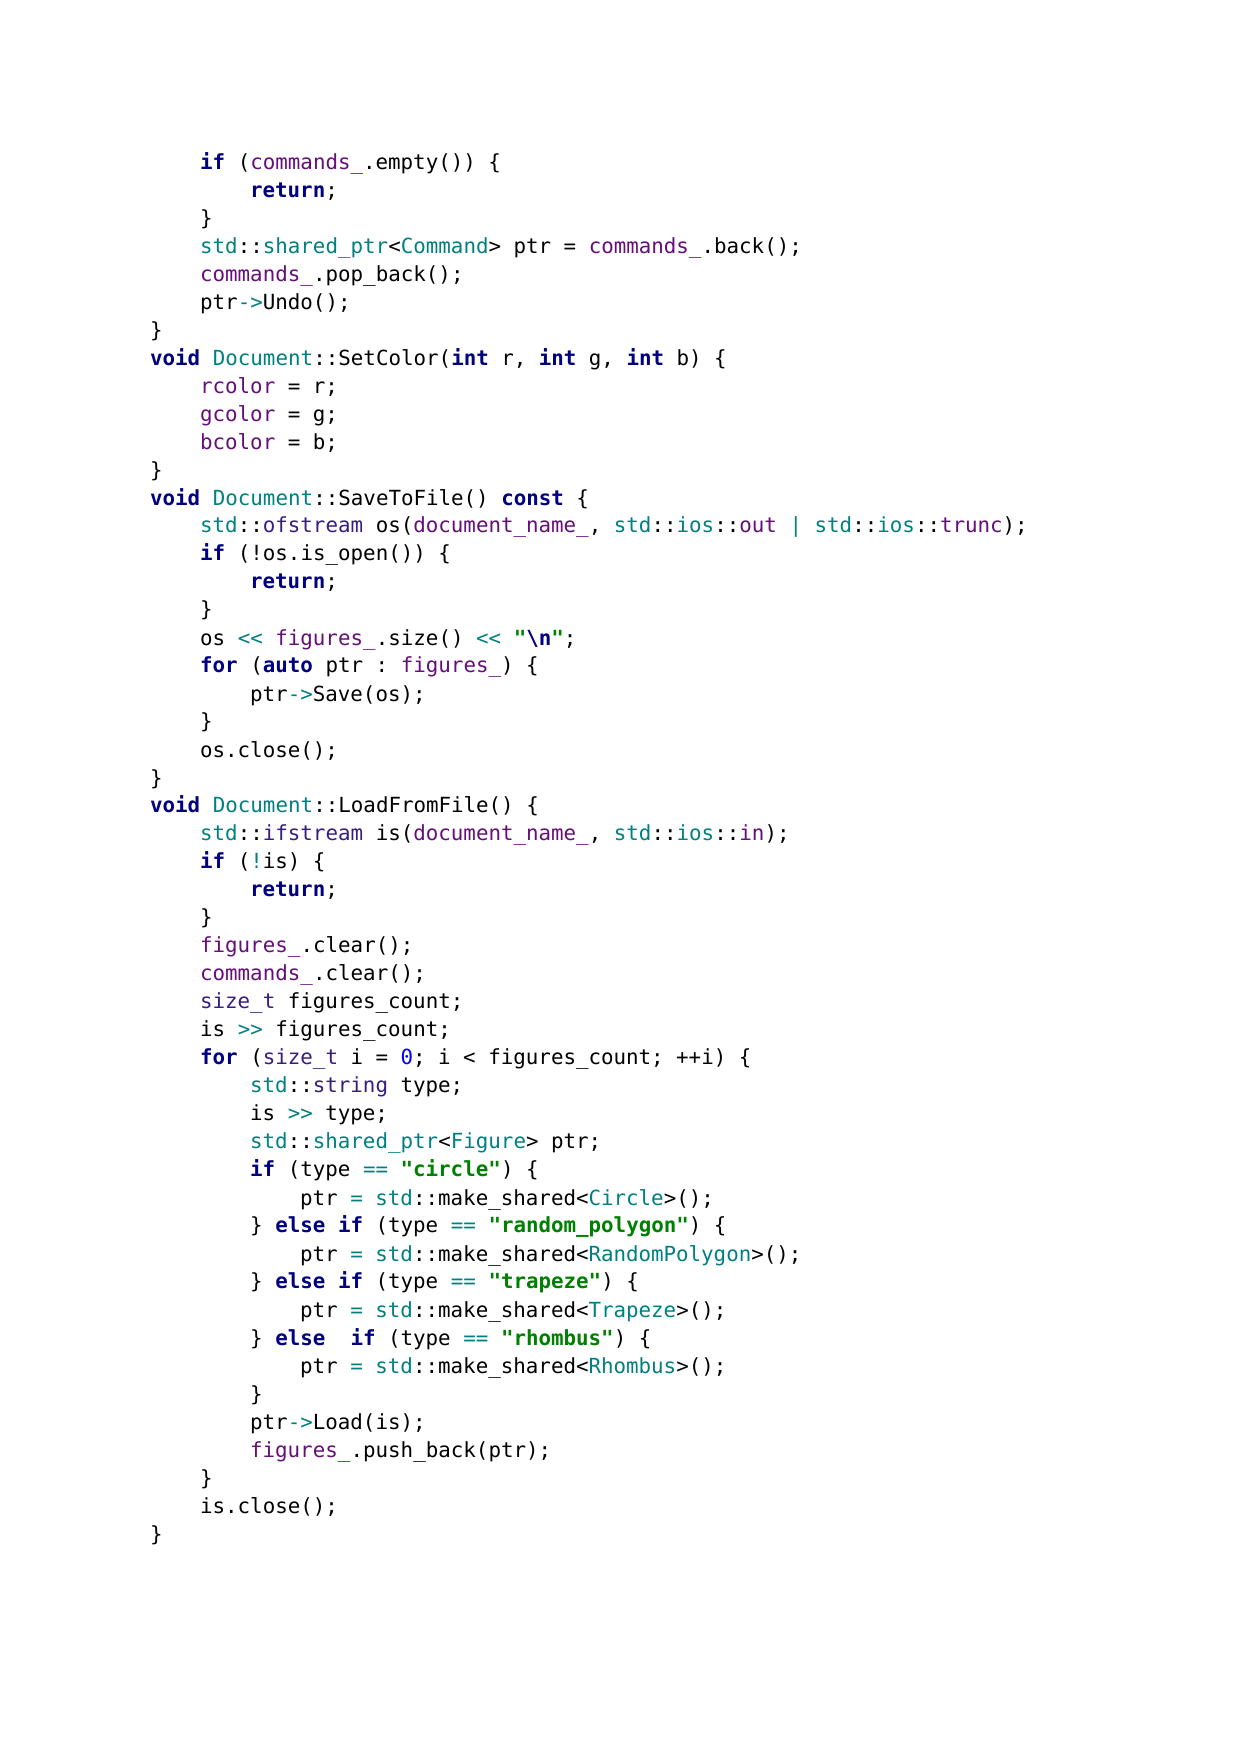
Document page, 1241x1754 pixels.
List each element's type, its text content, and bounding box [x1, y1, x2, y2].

text std::ofstream os(document_name_, std::ios::out | std::ios::trunc); [150, 513, 1090, 538]
text commands_.pop_back(); [150, 262, 1090, 286]
text return; [150, 178, 1090, 202]
text is >> figures_count; [150, 1017, 1090, 1042]
text ptr = std::make_shared<Trapeze>(); [150, 1298, 1090, 1322]
text if (commands_.empty()) { [150, 150, 1090, 174]
text std::ifstream is(document_name_, std::ios::in); [150, 821, 1090, 846]
text ptr->Save(os); [150, 682, 1090, 706]
text void Document::SetColor(int r, int g, int b) { [150, 346, 1090, 370]
text os.close(); [150, 738, 1090, 762]
text ptr->Undo(); [150, 290, 1090, 314]
text is.close(); [150, 1494, 1090, 1518]
text } [150, 1466, 1090, 1490]
text ptr = std::make_shared<Rhombus>(); [150, 1354, 1090, 1378]
text } [150, 905, 1090, 929]
text bcolor = b; [150, 430, 1090, 454]
text std::shared_ptr<Figure> ptr; [150, 1129, 1090, 1154]
text } else if (type == "trapeze") { [150, 1269, 1090, 1294]
text if (!is) { [150, 849, 1090, 873]
text } [150, 597, 1090, 622]
text ptr->Load(is); [150, 1410, 1090, 1434]
text void Document::LoadFromFile() { [150, 793, 1090, 818]
text commands_.clear(); [150, 961, 1090, 986]
text } [150, 1382, 1090, 1406]
text figures_.push_back(ptr); [150, 1438, 1090, 1462]
text figures_.clear(); [150, 933, 1090, 958]
text is >> type; [150, 1101, 1090, 1126]
text } [150, 318, 1090, 342]
text } else if (type == "rhombus") { [150, 1326, 1090, 1350]
text std::string type; [150, 1073, 1090, 1098]
text if (type == "circle") { [150, 1157, 1090, 1182]
text gcolor = g; [150, 402, 1090, 426]
text if (!os.is_open()) { [150, 541, 1090, 566]
text for (size_t i = 0; i < figures_count; ++i) { [150, 1045, 1090, 1070]
text } [150, 766, 1090, 790]
text std::shared_ptr<Command> ptr = commands_.back(); [150, 234, 1090, 258]
text } [150, 1522, 1090, 1546]
text for (auto ptr : figures_) { [150, 653, 1090, 678]
text } [150, 709, 1090, 734]
text } [150, 206, 1090, 230]
text } [150, 458, 1090, 482]
text rcolor = r; [150, 374, 1090, 398]
text return; [150, 569, 1090, 594]
text return; [150, 877, 1090, 902]
text size_t figures_count; [150, 989, 1090, 1014]
text void Document::SaveToFile() const { [150, 486, 1090, 510]
text ptr = std::make_shared<Circle>(); [150, 1186, 1090, 1210]
text } else if (type == "random_polygon") { [150, 1213, 1090, 1238]
text os << figures_.size() << "\n"; [150, 626, 1090, 650]
text ptr = std::make_shared<RandomPolygon>(); [150, 1242, 1090, 1266]
